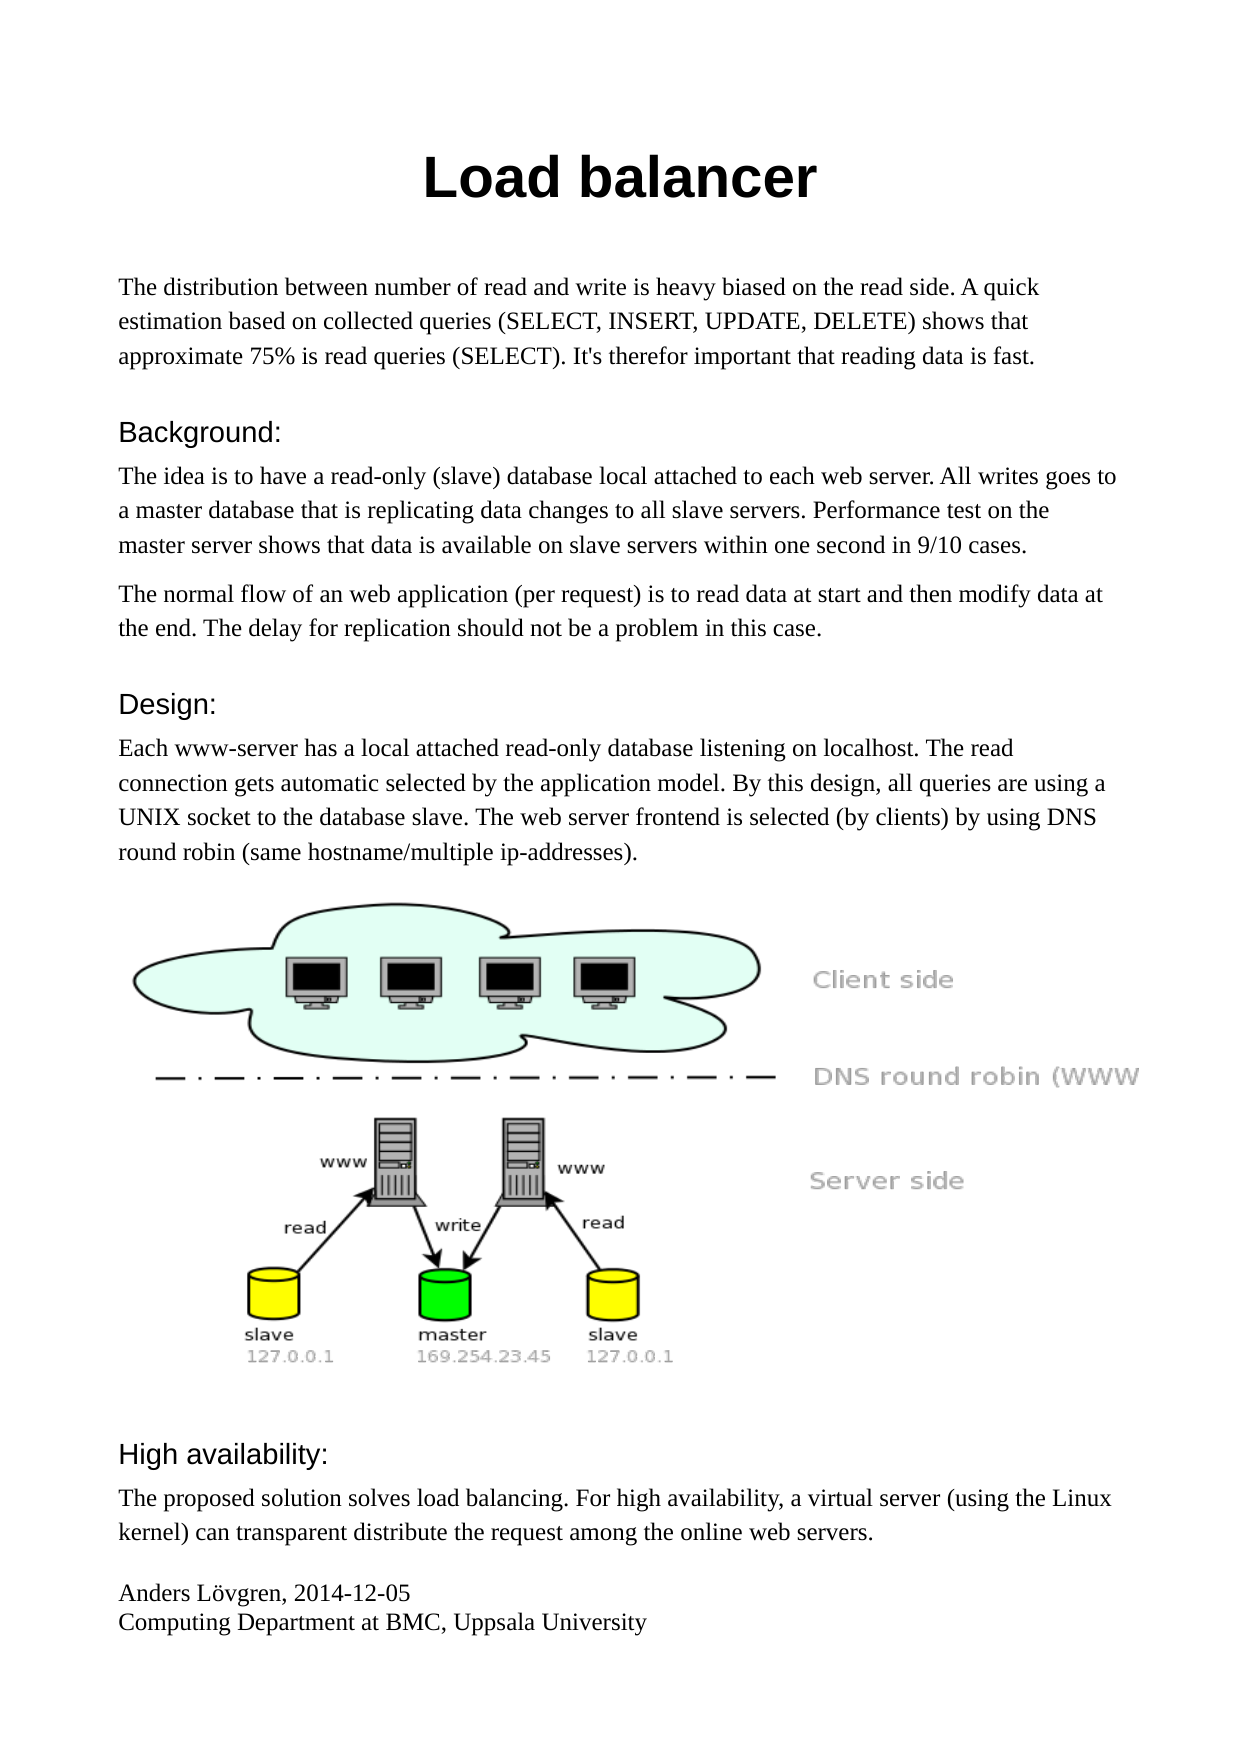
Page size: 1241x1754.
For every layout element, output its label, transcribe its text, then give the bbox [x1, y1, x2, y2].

text The idea is to have a read-only (slave) database local attached to each web server. All writes goes to a master database that is replicating data changes to all slave servers. Performance test on the master server shows that data is available on slave servers within one second in 9/10 cases. [118, 461, 1122, 558]
picture [122, 899, 1139, 1366]
subtitle Design: [118, 687, 1122, 721]
text The distribution between number of read and write is heavy biased on the read side. A quick estimation based on collected queries (SELECT, INSERT, UPDATE, DELETE) shows that approximate 75% is read queries (SELECT). It's therefor important that reading data is fast. [118, 272, 1122, 369]
subtitle High availability: [118, 1437, 1122, 1470]
text The normal flow of an web application (per request) is to read data at start and then modify data at the end. The delay for replication should not be a problem in this case. [118, 579, 1122, 642]
subtitle Background: [118, 415, 1122, 448]
title Load balancer [118, 143, 1122, 210]
text The proposed solution solves load balancing. For high availability, a virtual server (using the Linux kernel) can transparent distribute the request among the online web servers. [118, 1483, 1122, 1546]
text Each www-server has a local attached read-only database listening on localhost. The read connection gets automatic selected by the application model. By this design, all queries are using a UNIX socket to the database slave. The web server frontend is selected (by clients) by using DNS round robin (same hostname/multiple ip-addresses). [118, 733, 1122, 866]
